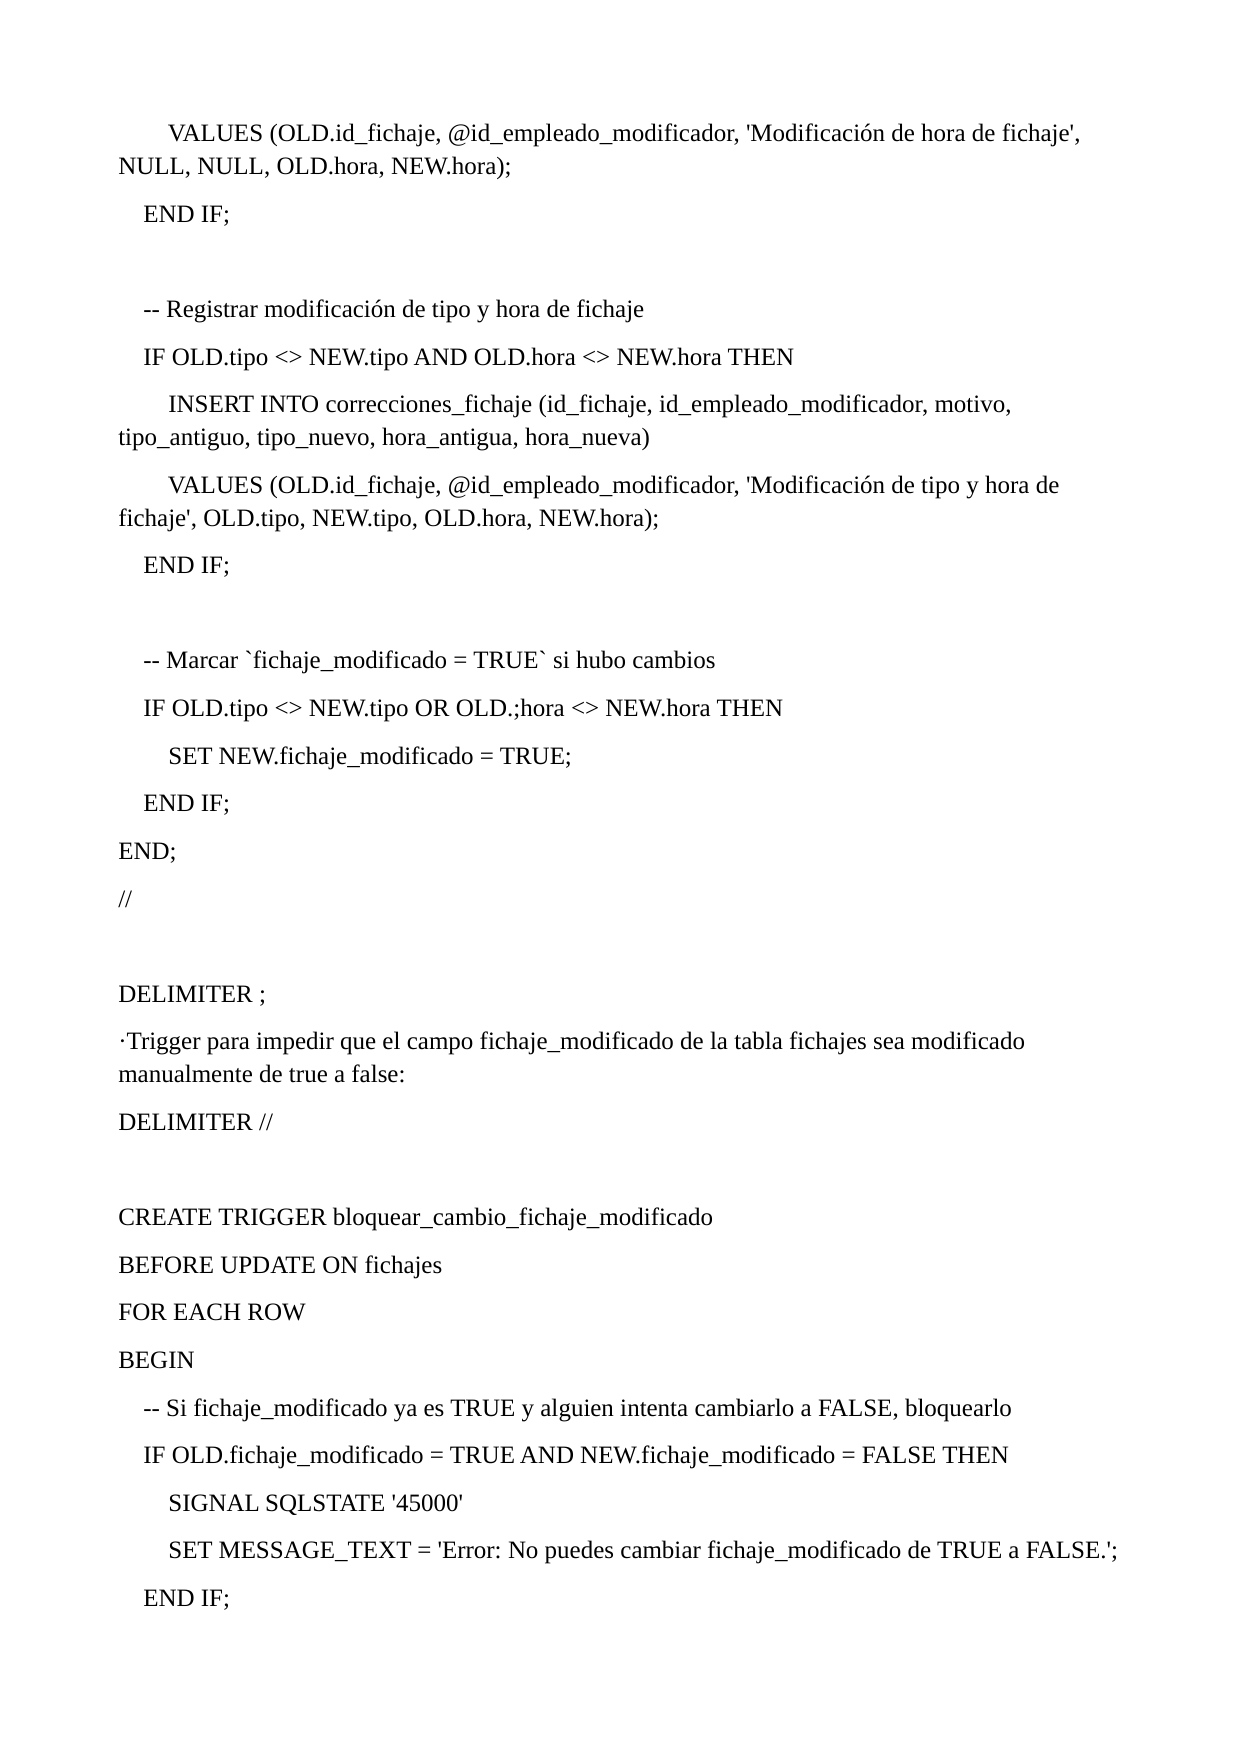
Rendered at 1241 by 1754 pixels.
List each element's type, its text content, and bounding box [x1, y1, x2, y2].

text END IF; [118, 1583, 1122, 1612]
text IF OLD.tipo <> NEW.tipo OR OLD.;hora <> NEW.hora THEN [118, 693, 1122, 722]
text DELIMITER ; [118, 979, 1122, 1008]
text END IF; [118, 550, 1122, 579]
text ·Trigger para impedir que el campo fichaje_modificado de la tabla fichajes sea modificado manualmente de true a false: [118, 1026, 1122, 1088]
text VALUES (OLD.id_fichaje, @id_empleado_modificador, 'Modificación de hora de fichaje', NULL, NULL, OLD.hora, NEW.hora); [118, 118, 1122, 180]
text CREATE TRIGGER bloquear_cambio_fichaje_modificado [118, 1202, 1122, 1231]
text SIGNAL SQLSTATE '45000' [118, 1488, 1122, 1517]
text // [118, 884, 1122, 912]
text -- Si fichaje_modificado ya es TRUE y alguien intenta cambiarlo a FALSE, bloquearlo [118, 1393, 1122, 1421]
text SET MESSAGE_TEXT = 'Error: No puedes cambiar fichaje_modificado de TRUE a FALSE.'; [118, 1536, 1122, 1564]
text BEGIN [118, 1345, 1122, 1374]
text FOR EACH ROW [118, 1297, 1122, 1326]
text BEFORE UPDATE ON fichajes [118, 1250, 1122, 1279]
text -- Registrar modificación de tipo y hora de fichaje [118, 294, 1122, 323]
text IF OLD.tipo <> NEW.tipo AND OLD.hora <> NEW.hora THEN [118, 342, 1122, 370]
text SET NEW.fichaje_modificado = TRUE; [118, 741, 1122, 769]
text VALUES (OLD.id_fichaje, @id_empleado_modificador, 'Modificación de tipo y hora de fichaje', OLD.tipo, NEW.tipo, OLD.hora, NEW.hora); [118, 470, 1122, 532]
text INSERT INTO correcciones_fichaje (id_fichaje, id_empleado_modificador, motivo, tipo_antiguo, tipo_nuevo, hora_antigua, hora_nueva) [118, 389, 1122, 451]
text END IF; [118, 788, 1122, 817]
text DELIMITER // [118, 1107, 1122, 1136]
text END IF; [118, 199, 1122, 227]
text END; [118, 836, 1122, 865]
text IF OLD.fichaje_modificado = TRUE AND NEW.fichaje_modificado = FALSE THEN [118, 1440, 1122, 1469]
text -- Marcar `fichaje_modificado = TRUE` si hubo cambios [118, 646, 1122, 674]
